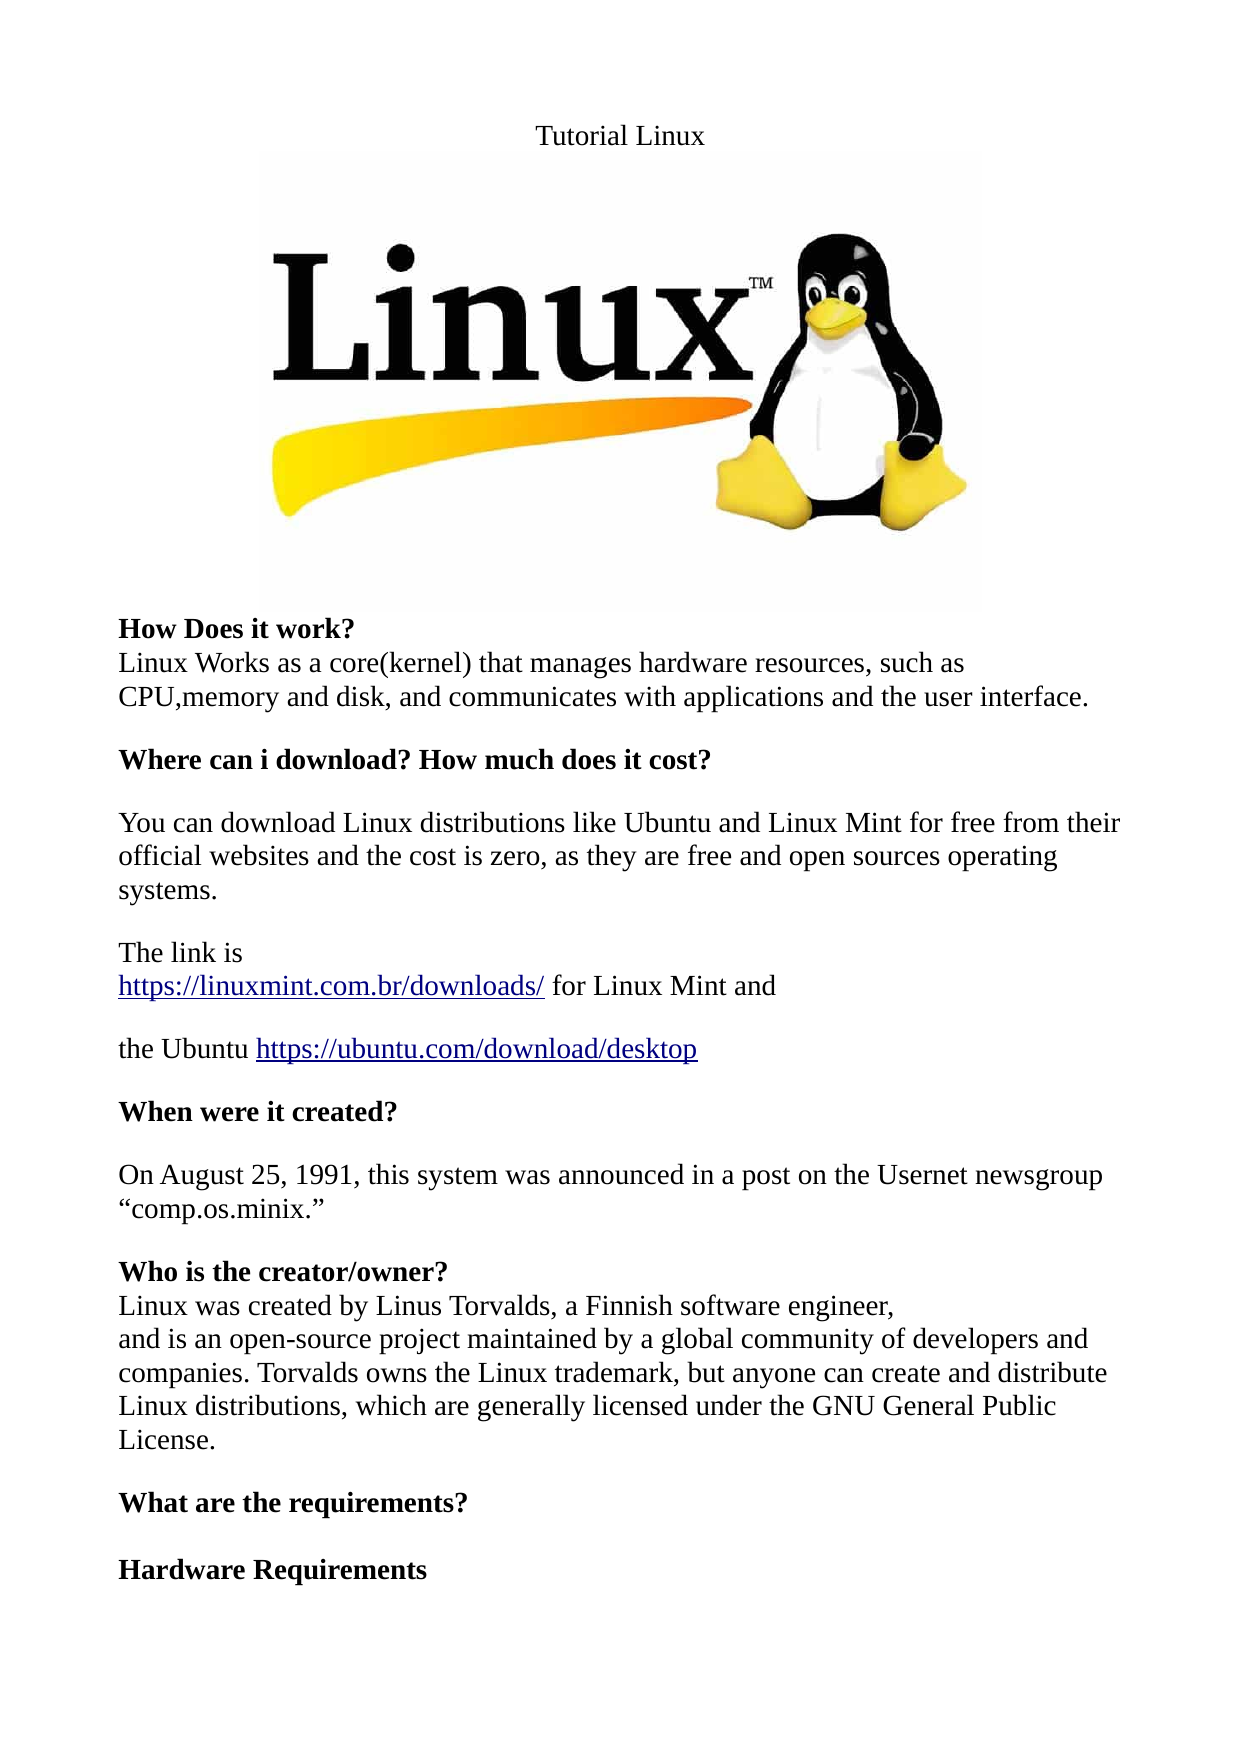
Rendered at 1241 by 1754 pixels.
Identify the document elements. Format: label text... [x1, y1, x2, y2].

text The link is https://linuxmint.com.br/downloads/ for Linux Mint and [118, 935, 1122, 1002]
text You can download Linux distributions like Ubuntu and Linux Mint for free from their official websites and the cost is zero, as they are free and open sources operating systems. [118, 805, 1122, 905]
text On August 25, 1991, this system was announced in a post on the Usernet newsgroup “comp.os.minix.” [118, 1157, 1122, 1224]
text the Ubuntu https://ubuntu.com/download/desktop [118, 1031, 1122, 1065]
text Hardware Requirements [118, 1552, 1122, 1585]
text and is an open-source project maintained by a global community of developers and companies. Torvalds owns the Linux trademark, but anyone can create and distribute Linux distributions, which are generally licensed under the GNU General Public License. [118, 1321, 1122, 1455]
picture [258, 151, 982, 612]
text Tutorial Linux [118, 118, 1122, 152]
text Who is the creator/owner? [118, 1254, 1122, 1288]
text Linux was created by Linus Torvalds, a Finnish software engineer, [118, 1288, 1122, 1321]
text What are the requirements? [118, 1485, 1122, 1518]
text Where can i download? How much does it cost? [118, 742, 1122, 775]
text Linux Works as a core(kernel) that manages hardware resources, such as CPU,memory and disk, and communicates with applications and the user interface. [118, 645, 1122, 712]
text When were it created? [118, 1094, 1122, 1128]
text How Does it work? [118, 152, 1122, 645]
